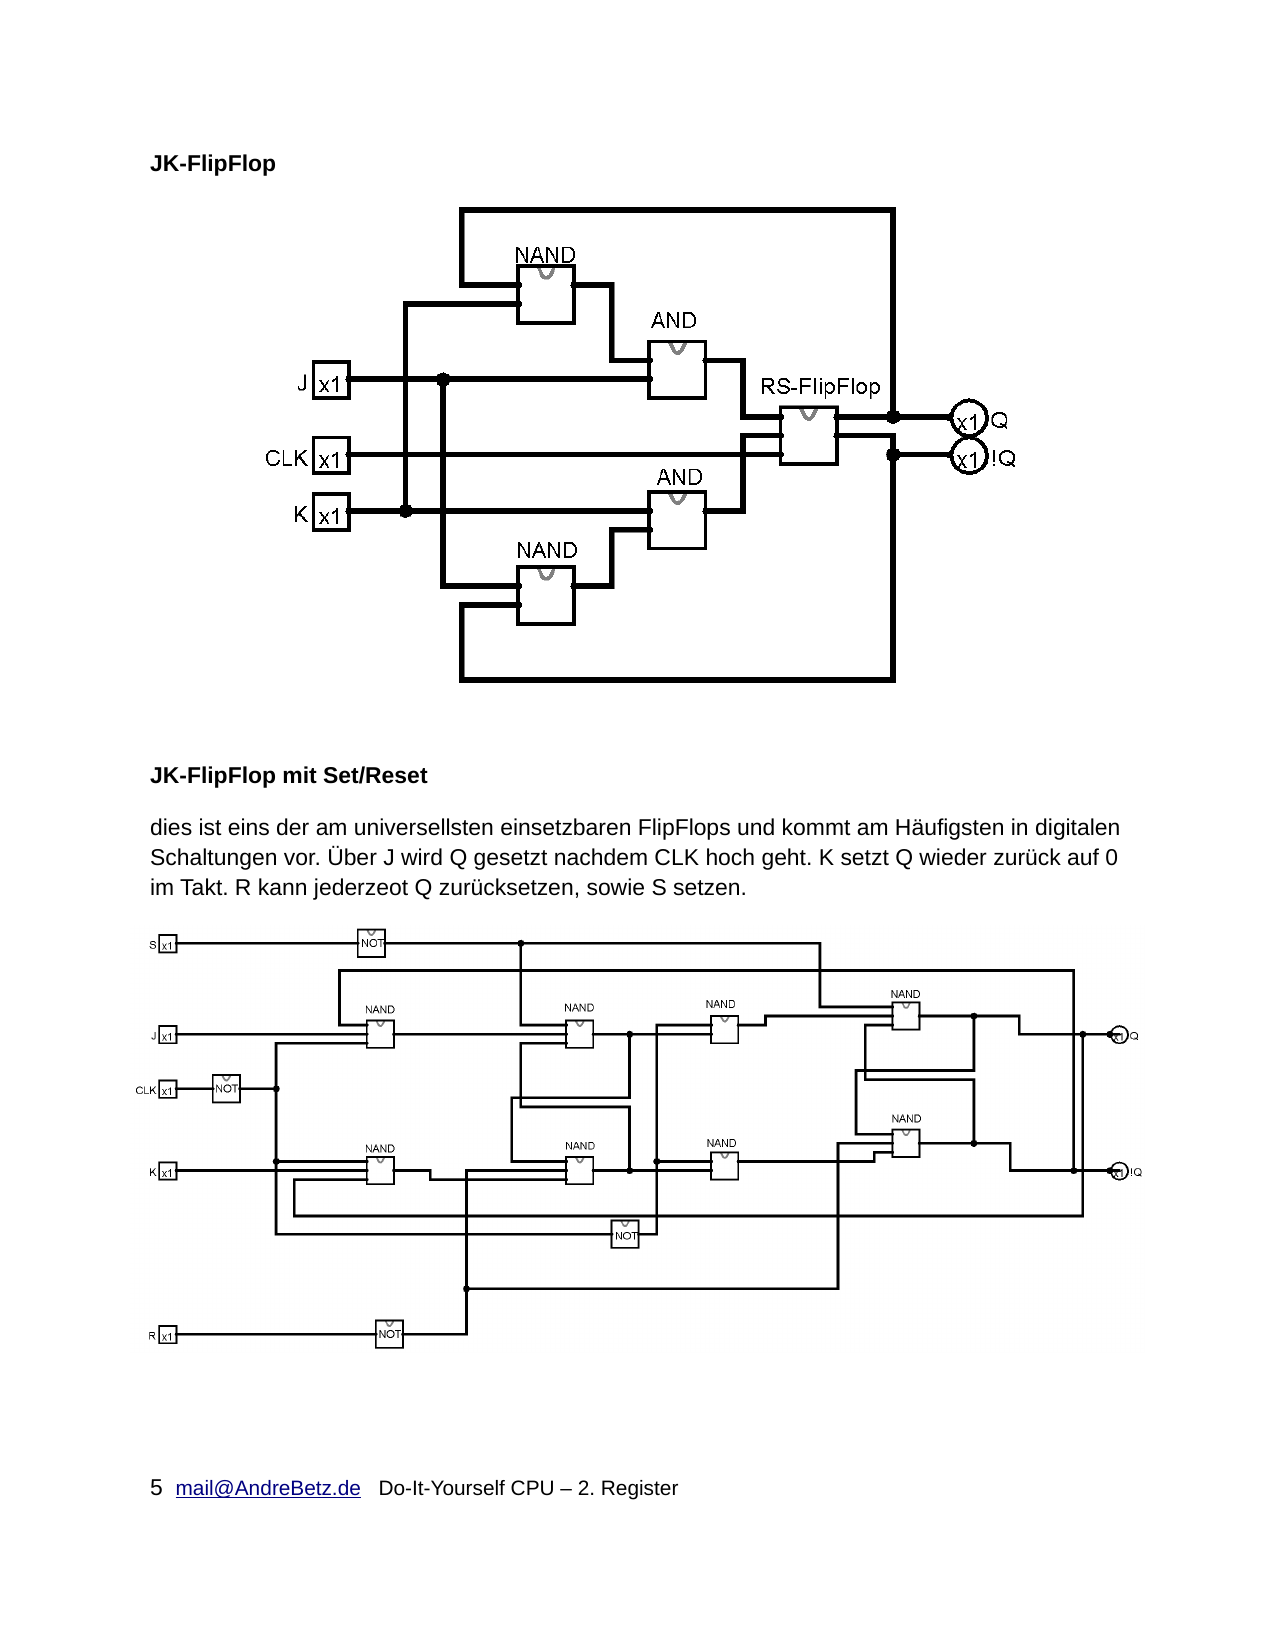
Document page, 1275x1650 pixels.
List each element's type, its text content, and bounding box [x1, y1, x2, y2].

picture [253, 201, 1022, 691]
picture [130, 925, 1145, 1353]
text JK-FlipFlop [150, 150, 1125, 176]
text JK-FlipFlop mit Set/Reset [150, 762, 1125, 789]
text dies ist eins der am universellsten einsetzbaren FlipFlops und kommt am Häufigsten in digitalen Schaltungen vor. Über J wird Q gesetzt nachdem CLK hoch geht. K setzt Q wieder zurück auf 0 im Takt. R kann jederzeot Q zurücksetzen, sowie S setzen. [150, 813, 1125, 900]
